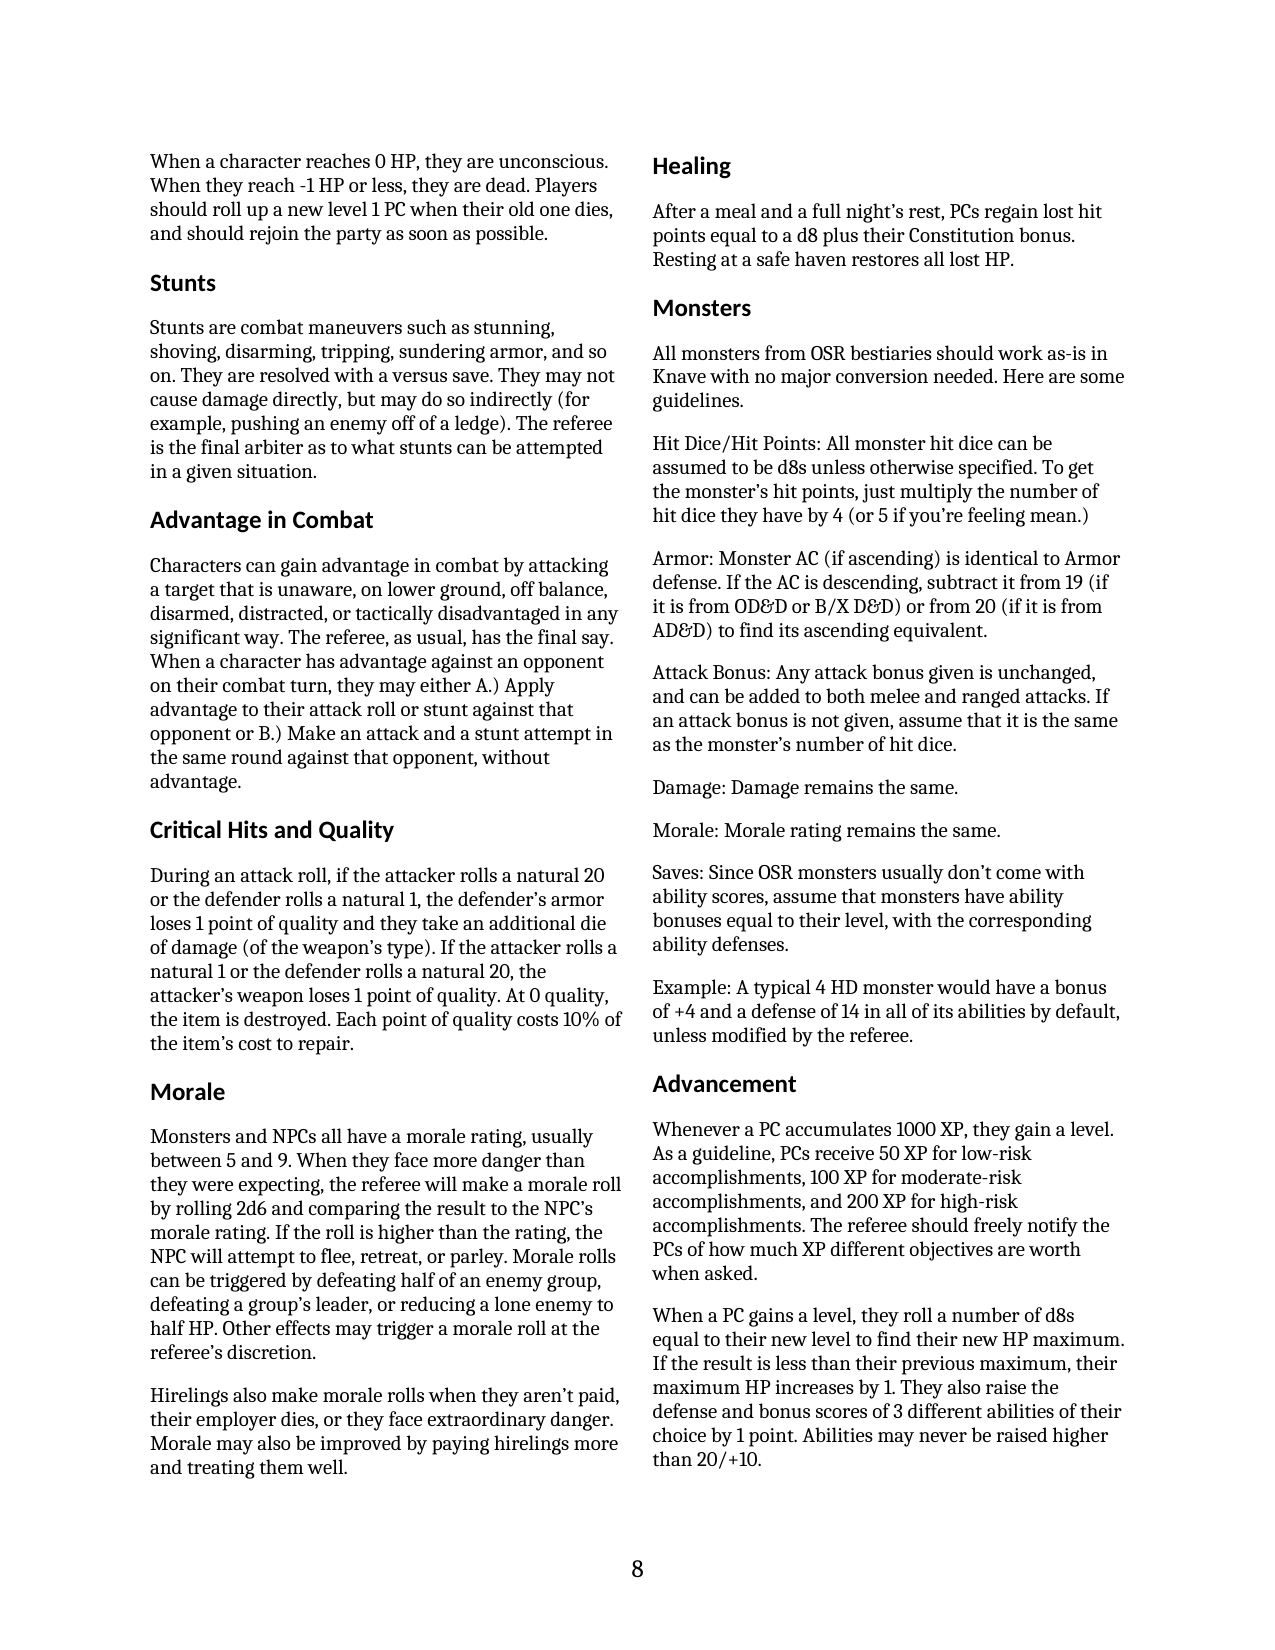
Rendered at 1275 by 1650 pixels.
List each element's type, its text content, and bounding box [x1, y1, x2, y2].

subtitle Advantage in Combat [150, 504, 622, 535]
text Armor: Monster AC (if ascending) is identical to Armor defense. If the AC is descending, subtract it from 19 (if it is from OD&D or B/X D&D) or from 20 (if it is from AD&D) to find its ascending equivalent. [652, 546, 1125, 642]
subtitle Monsters [652, 292, 1125, 322]
text After a meal and a full night’s rest, PCs regain lost hit points equal to a d8 plus their Constitution bonus. Resting at a safe haven restores all lost HP. [652, 199, 1125, 271]
text All monsters from OSR bestiaries should work as-is in Knave with no major conversion needed. Here are some guidelines. [652, 341, 1125, 413]
text Morale: Morale rating remains the same. [652, 818, 1125, 842]
text Stunts are combat maneuvers such as stunning, shoving, disarming, tripping, sundering armor, and so on. They are resolved with a versus save. They may not cause damage directly, but may do so indirectly (for example, pushing an enemy off of a ledge). The referee is the final arbiter as to what stunts can be attempted in a given situation. [150, 316, 622, 484]
subtitle Stunts [150, 267, 622, 297]
subtitle Critical Hits and Quality [150, 814, 622, 845]
subtitle Healing [652, 150, 1125, 181]
text When a character reaches 0 HP, they are unconscious. When they reach -1 HP or less, they are dead. Players should roll up a new level 1 PC when their old one dies, and should rejoin the party as soon as possible. [150, 150, 622, 246]
subtitle Morale [150, 1076, 622, 1106]
text Characters can gain advantage in combat by attacking a target that is unaware, on lower ground, off balance, disarmed, distracted, or tactically disadvantaged in any significant way. The referee, as usual, has the final say. When a character has advantage against an opponent on their combat turn, they may either A.) Apply advantage to their attack roll or stunt against that opponent or B.) Make an attack and a stunt attempt in the same round against that opponent, without advantage. [150, 554, 622, 793]
text Damage: Damage remains the same. [652, 776, 1125, 799]
text Example: A typical 4 HD monster would have a bonus of +4 and a defense of 14 in all of its abilities by default, unless modified by the referee. [652, 976, 1125, 1047]
text Monsters and NPCs all have a morale rating, usually between 5 and 9. When they face more danger than they were expecting, the referee will make a morale roll by rolling 2d6 and comparing the result to the NPC’s morale rating. If the roll is higher than the rating, the NPC will attempt to flee, retreat, or parley. Morale rolls can be triggered by defeating half of an enemy group, defeating a group’s leader, or reducing a lone enemy to half HP. Other effects may trigger a morale roll at the referee’s discretion. [150, 1125, 622, 1365]
subtitle Advancement [652, 1068, 1125, 1099]
text Hirelings also make morale rolls when they aren’t paid, their employer dies, or they face extraordinary danger. Morale may also be improved by paying hirelings more and treating them well. [150, 1383, 622, 1479]
text Hit Dice/Hit Points: All monster hit dice can be assumed to be d8s unless otherwise specified. To get the monster’s hit points, just multiply the number of hit dice they have by 4 (or 5 if you’re feeling mean.) [652, 432, 1125, 528]
text Attack Bonus: Any attack bonus given is unchanged, and can be added to both melee and ranged attacks. If an attack bonus is not given, assume that it is the same as the monster’s number of hit dice. [652, 661, 1125, 757]
text Whenever a PC accumulates 1000 XP, they gain a level. As a guideline, PCs receive 50 XP for low-risk accomplishments, 100 XP for moderate-risk accomplishments, and 200 XP for high-risk accomplishments. The referee should freely notify the PCs of how much XP different objectives are worth when asked. [652, 1118, 1125, 1285]
text When a PC gains a level, they roll a number of d8s equal to their new level to find their new HP maximum. If the result is less than their previous maximum, their maximum HP increases by 1. They also raise the defense and bonus scores of 3 different abilities of their choice by 1 point. Abilities may never be raised higher than 20/+10. [652, 1304, 1125, 1472]
text Saves: Since OSR monsters usually don’t come with ability scores, assume that monsters have ability bonuses equal to their level, with the corresponding ability defenses. [652, 861, 1125, 957]
text During an attack roll, if the attacker rolls a natural 20 or the defender rolls a natural 1, the defender’s armor loses 1 point of quality and they take an additional die of damage (of the weapon’s type). If the attacker rolls a natural 1 or the defender rolls a natural 20, the attacker’s weapon loses 1 point of quality. At 0 quality, the item is destroyed. Each point of quality costs 10% of the item’s cost to repair. [150, 863, 622, 1055]
